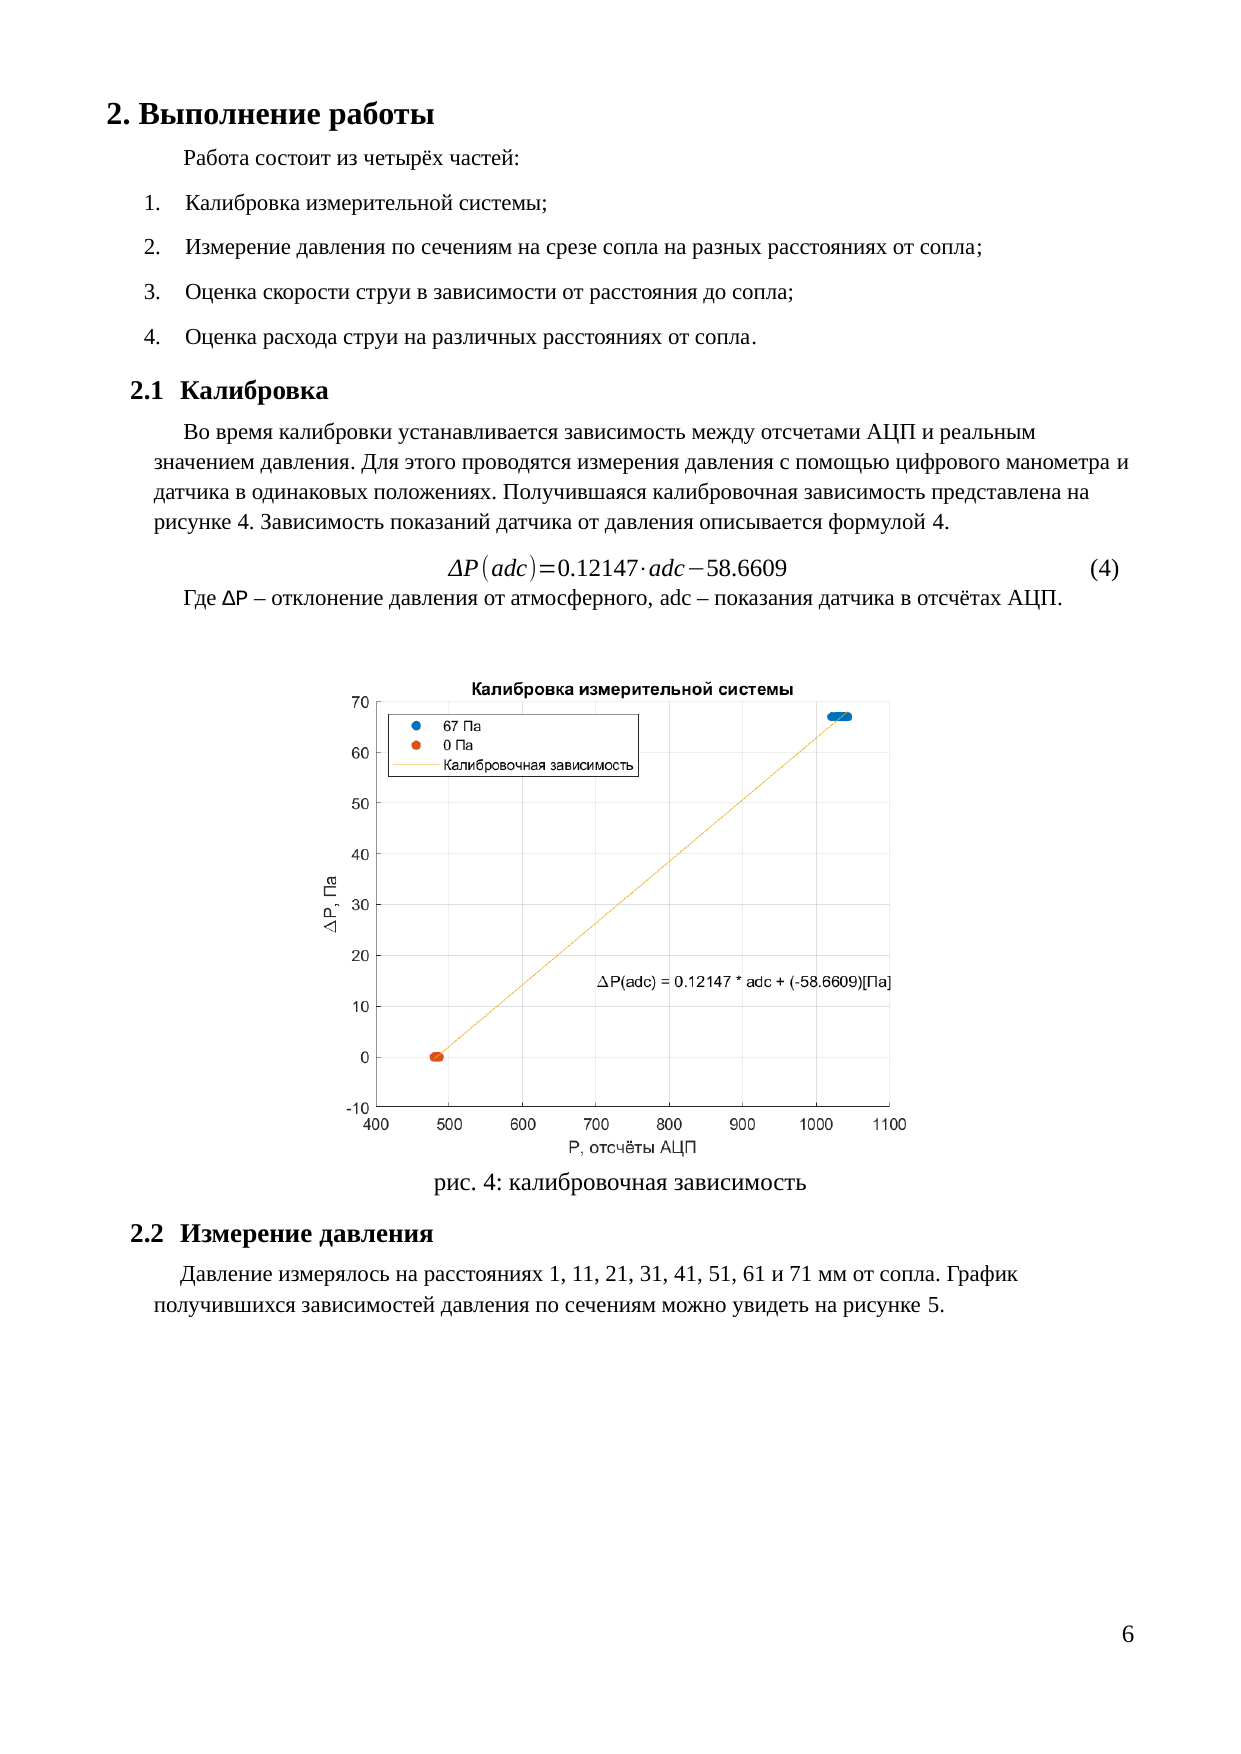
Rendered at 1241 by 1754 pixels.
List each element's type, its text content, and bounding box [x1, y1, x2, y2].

list Калибровка измерительной системы; [143, 189, 1134, 215]
picture [289, 665, 952, 1162]
text (4) [106, 553, 1128, 583]
subtitle Выполнение работы [106, 94, 1134, 131]
text Во время калибровки устанавливается зависимость между отсчетами АЦП и реальным значением давления. Для этого проводятся измерения давления с помощью цифрового манометра и датчика в одинаковых положениях. Получившаяся калибровочная зависимость представлена на рисунке 4. Зависимость показаний датчика от давления описывается формулой 4. [153, 418, 1134, 535]
subtitle Измерение давления [130, 1217, 1134, 1248]
text Где ΔP – отклонение давления от атмосферного, adc – показания датчика в отсчётах АЦП. [153, 583, 1134, 611]
list Измерение давления по сечениям на срезе сопла на разных расстояниях от сопла; [143, 233, 1134, 260]
text Давление измерялось на расстояниях 1, 11, 21, 31, 41, 51, 61 и 71 мм от сопла. График получившихся зависимостей давления по сечениям можно увидеть на рисунке 5. [153, 1260, 1134, 1317]
text Работа состоит из четырёх частей: [153, 144, 1134, 170]
subtitle Калибровка [130, 374, 1134, 405]
text рис. 4: калибровочная зависимость [106, 1167, 1134, 1196]
list Оценка расхода струи на различных расстояниях от сопла. [143, 323, 1134, 349]
list Оценка скорости струи в зависимости от расстояния до сопла; [143, 278, 1134, 304]
